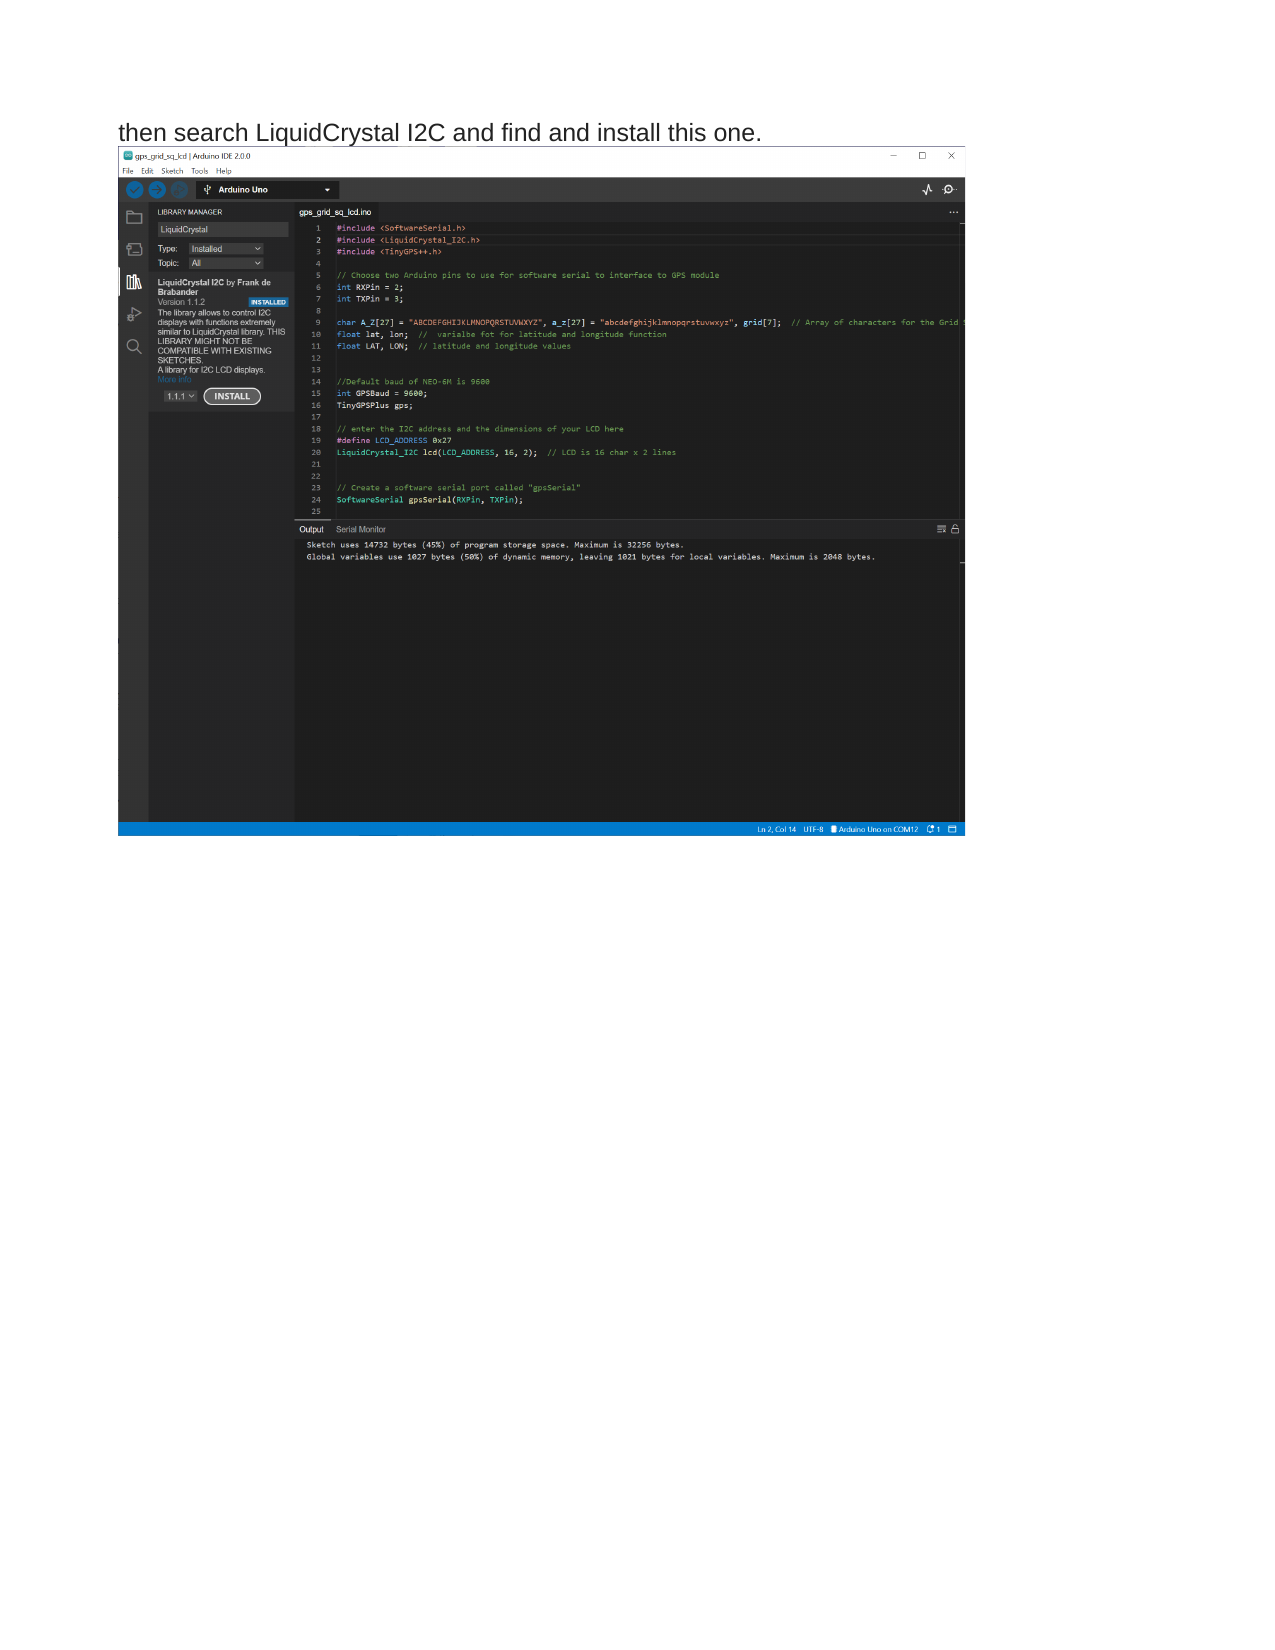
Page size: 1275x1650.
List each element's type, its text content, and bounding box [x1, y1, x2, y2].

picture [118, 146, 965, 836]
text then search LiquidCrystal I2C and find and install this one. [118, 118, 1157, 147]
